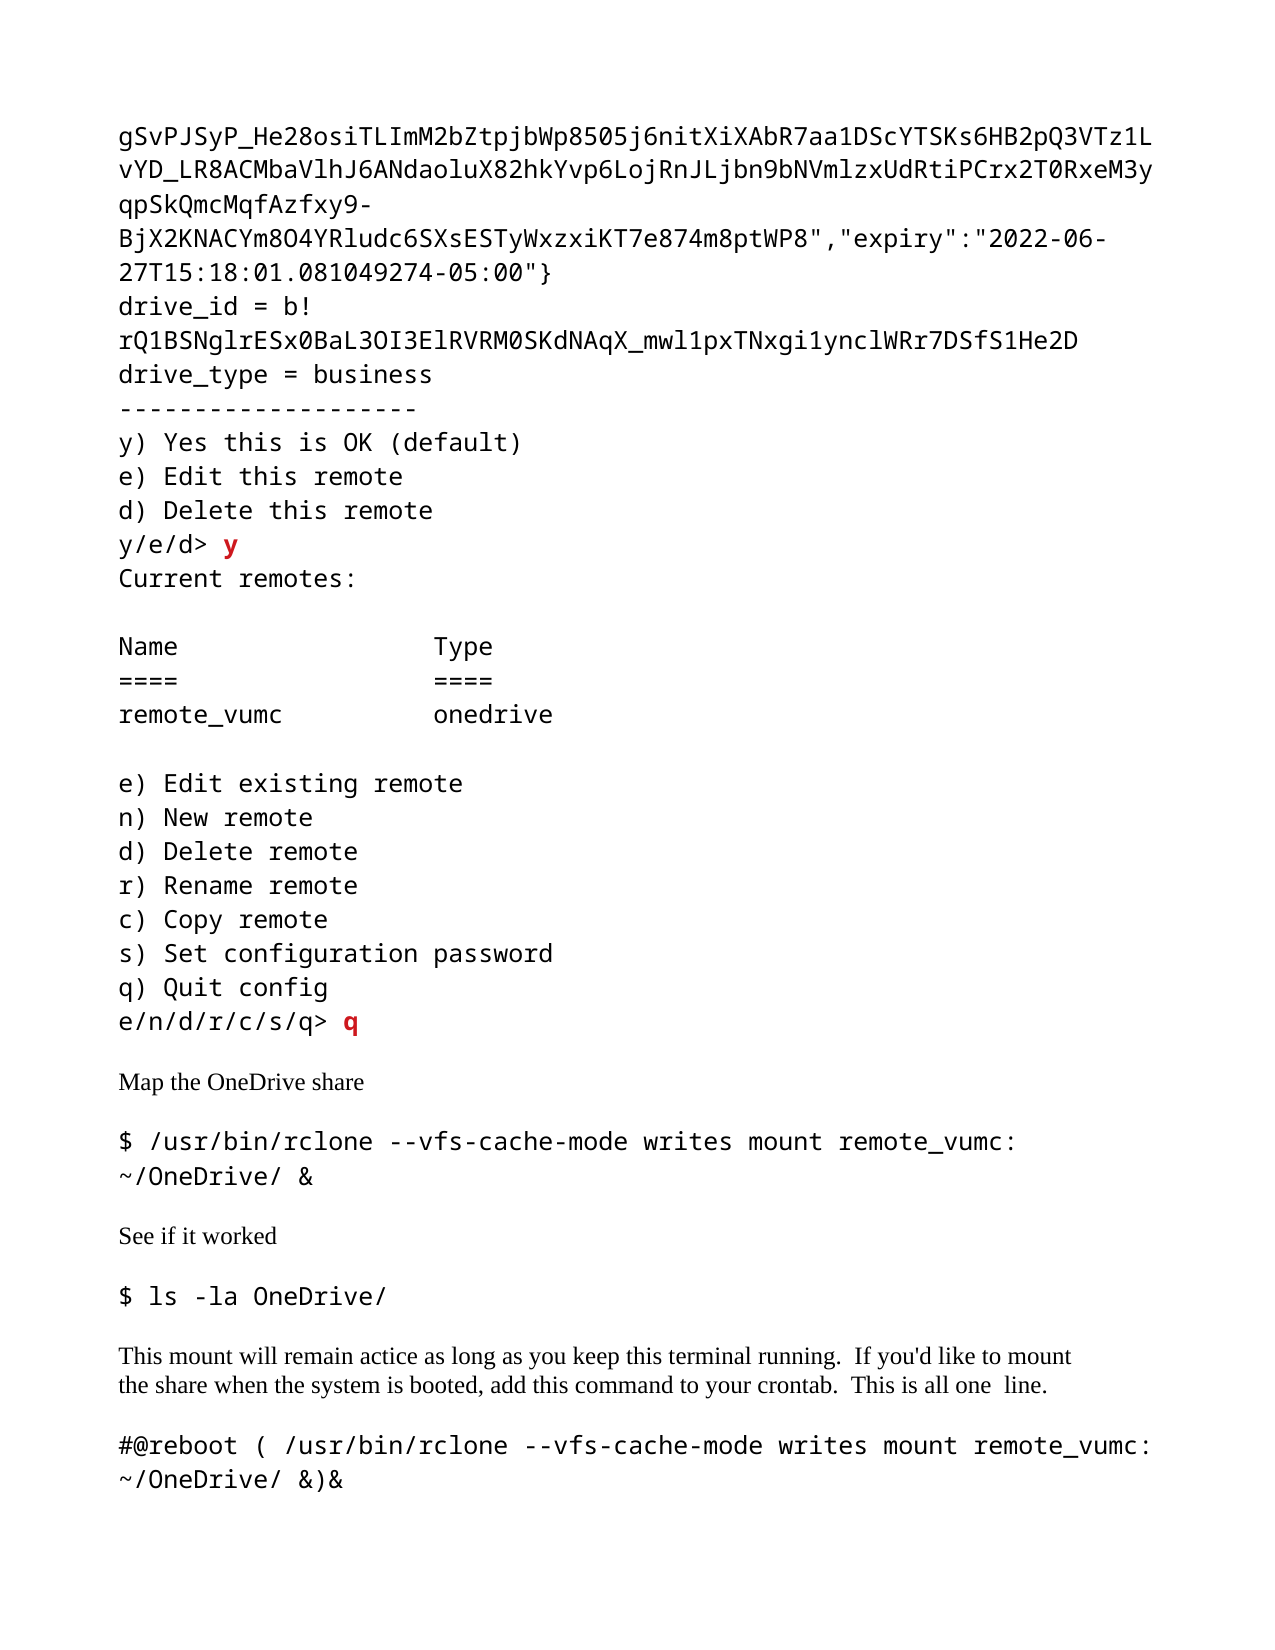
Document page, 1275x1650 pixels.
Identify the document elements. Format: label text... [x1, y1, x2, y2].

text y/e/d> y [118, 527, 1157, 561]
text drive_id = b!rQ1BSNglrESx0BaL3OI3ElRVRM0SKdNAqX_mwl1pxTNxgi1ynclWRr7DSfS1He2D [118, 288, 1157, 357]
text Name Type [118, 629, 1157, 663]
text s) Set configuration password [118, 936, 1157, 970]
text $ ls -la OneDrive/ [118, 1278, 1157, 1312]
text n) New remote [118, 799, 1157, 833]
text e) Edit this remote [118, 459, 1157, 493]
text d) Delete this remote [118, 493, 1157, 527]
text gSvPJSyP_He28osiTLImM2bZtpjbWp8505j6nitXiXAbR7aa1DScYTSKs6HB2pQ3VTz1LvYD_LR8ACMbaVlhJ6ANdaoluX82hkYvp6LojRnJLjbn9bNVmlzxUdRtiPCrx2T0RxeM3yqpSkQmcMqfAzfxy9-BjX2KNACYm8O4YRludc6SXsESTyWxzxiKT7e874m8ptWP8","expiry":"2022-06-27T15:18:01.081049274-05:00"} [118, 118, 1157, 288]
text drive_type = business [118, 357, 1157, 391]
text Map the OneDrive share [118, 1067, 1157, 1095]
text q) Quit config [118, 970, 1157, 1004]
text r) Rename remote [118, 867, 1157, 902]
text remote_vumc onedrive [118, 697, 1157, 731]
text #@reboot ( /usr/bin/rclone --vfs-cache-mode writes mount remote_vumc: ~/OneDrive/ &)& [118, 1427, 1157, 1496]
text This mount will remain actice as long as you keep this terminal running. If you'd like to mount [118, 1341, 1157, 1370]
text y) Yes this is OK (default) [118, 425, 1157, 459]
text e) Edit existing remote [118, 765, 1157, 799]
text Current remotes: [118, 561, 1157, 595]
text e/n/d/r/c/s/q> q [118, 1004, 1157, 1038]
text the share when the system is booted, add this command to your crontab. This is all one line. [118, 1370, 1157, 1399]
text d) Delete remote [118, 833, 1157, 867]
text $ /usr/bin/rclone --vfs-cache-mode writes mount remote_vumc: ~/OneDrive/ & [118, 1124, 1157, 1192]
text ==== ==== [118, 663, 1157, 697]
text See if it worked [118, 1221, 1157, 1250]
text -------------------- [118, 391, 1157, 425]
text c) Copy remote [118, 902, 1157, 936]
